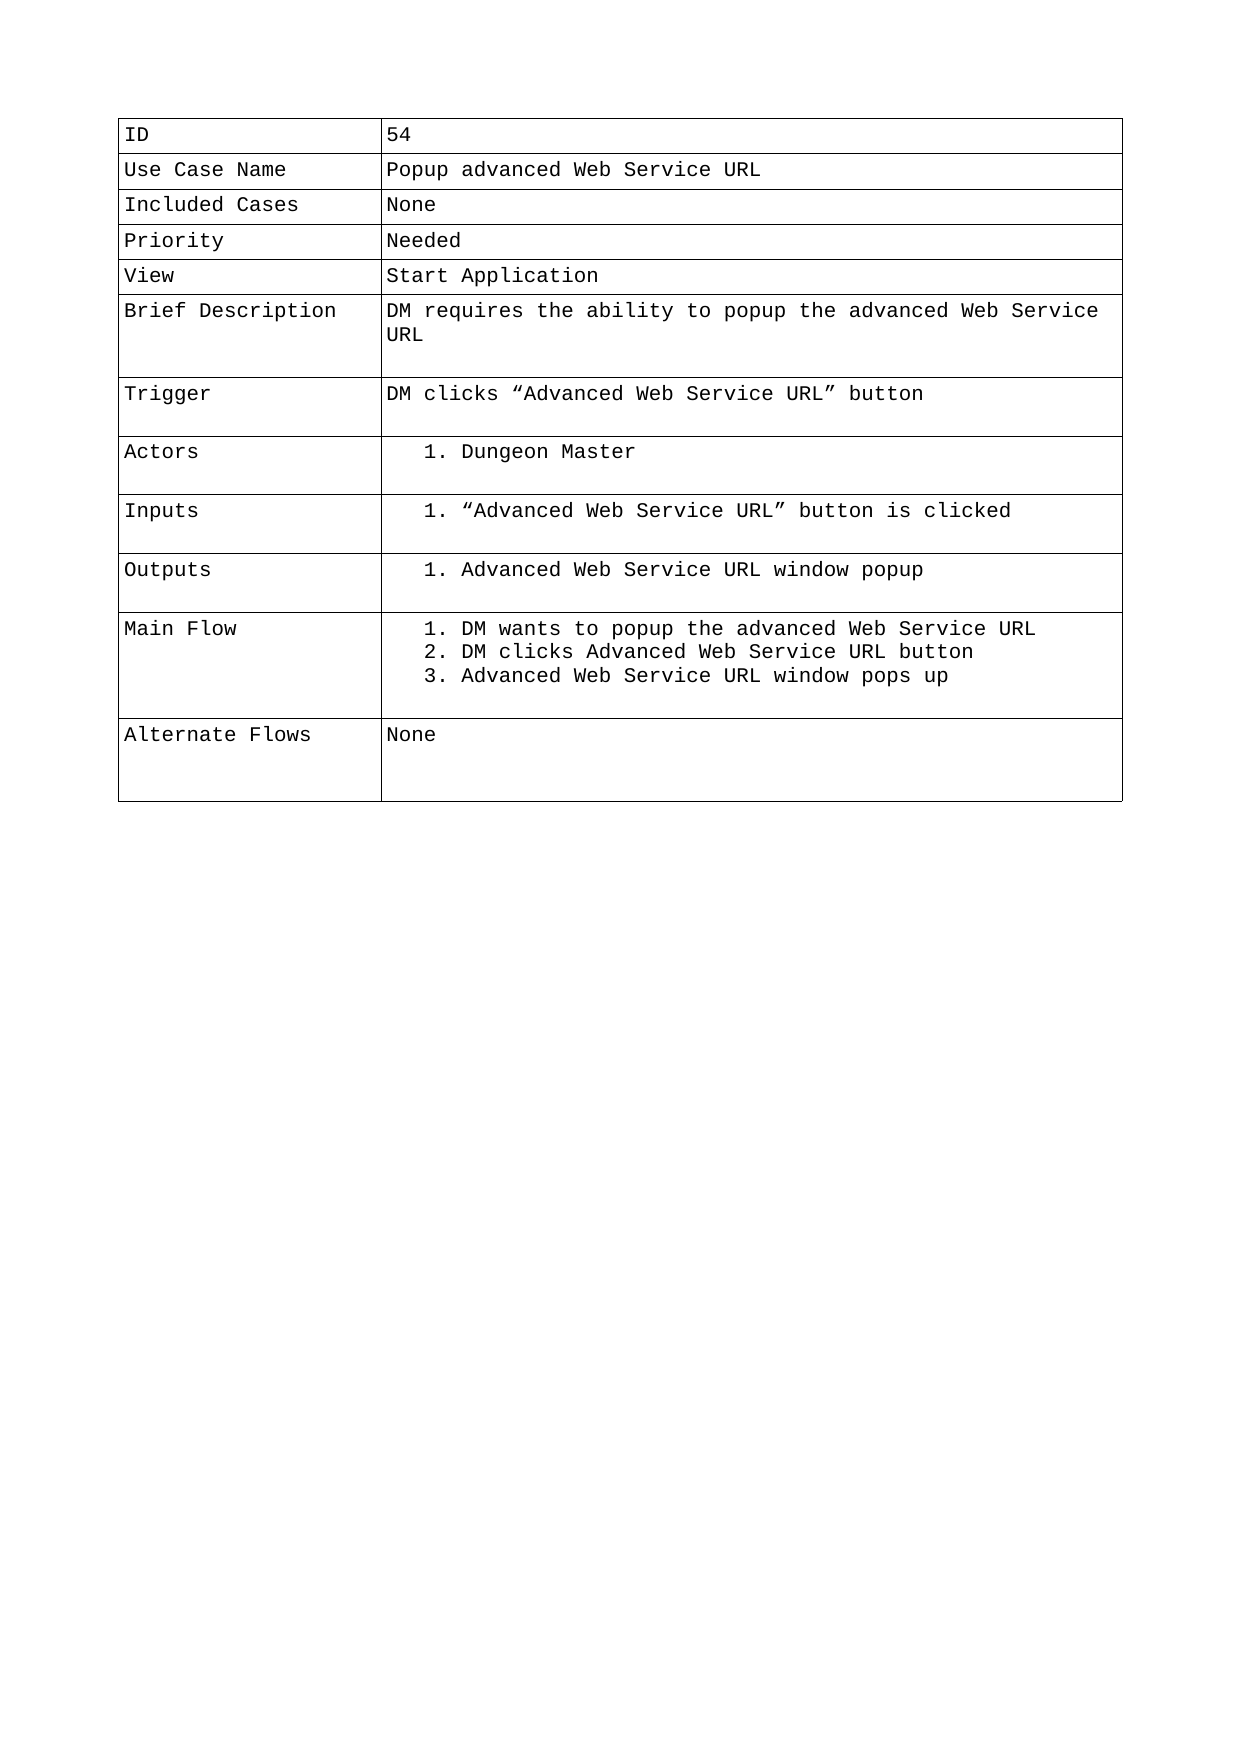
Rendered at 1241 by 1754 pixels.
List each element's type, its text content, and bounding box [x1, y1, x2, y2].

table_cell Trigger [119, 378, 381, 436]
table_header ID [119, 119, 381, 153]
table_cell Alternate Flows [119, 719, 381, 801]
table_header 54 [382, 119, 1122, 153]
table_cell None [382, 190, 1122, 224]
table_cell Popup advanced Web Service URL [382, 154, 1122, 188]
table_cell Start Application [382, 260, 1122, 294]
table_cell Use Case Name [119, 154, 381, 188]
table_cell Needed [382, 225, 1122, 259]
table_cell 1. Dungeon Master [382, 437, 1122, 494]
table_cell Main Flow [119, 613, 381, 718]
table_cell DM requires the ability to popup the advanced Web Service URL [382, 295, 1122, 377]
table_cell Brief Description [119, 295, 381, 377]
table_cell DM clicks “Advanced Web Service URL” button [382, 378, 1122, 436]
table_cell None [382, 719, 1122, 801]
table_cell Inputs [119, 495, 381, 553]
table_cell Priority [119, 225, 381, 259]
table_cell Actors [119, 437, 381, 494]
table_cell Included Cases [119, 190, 381, 224]
table_cell 1. DM wants to popup the advanced Web Service URL 2. DM clicks Advanced Web Service URL button 3. Advanced Web Service URL window pops up [382, 613, 1122, 718]
table_cell 1. “Advanced Web Service URL” button is clicked [382, 495, 1122, 553]
table_cell Outputs [119, 554, 381, 612]
table_cell 1. Advanced Web Service URL window popup [382, 554, 1122, 612]
table_cell View [119, 260, 381, 294]
